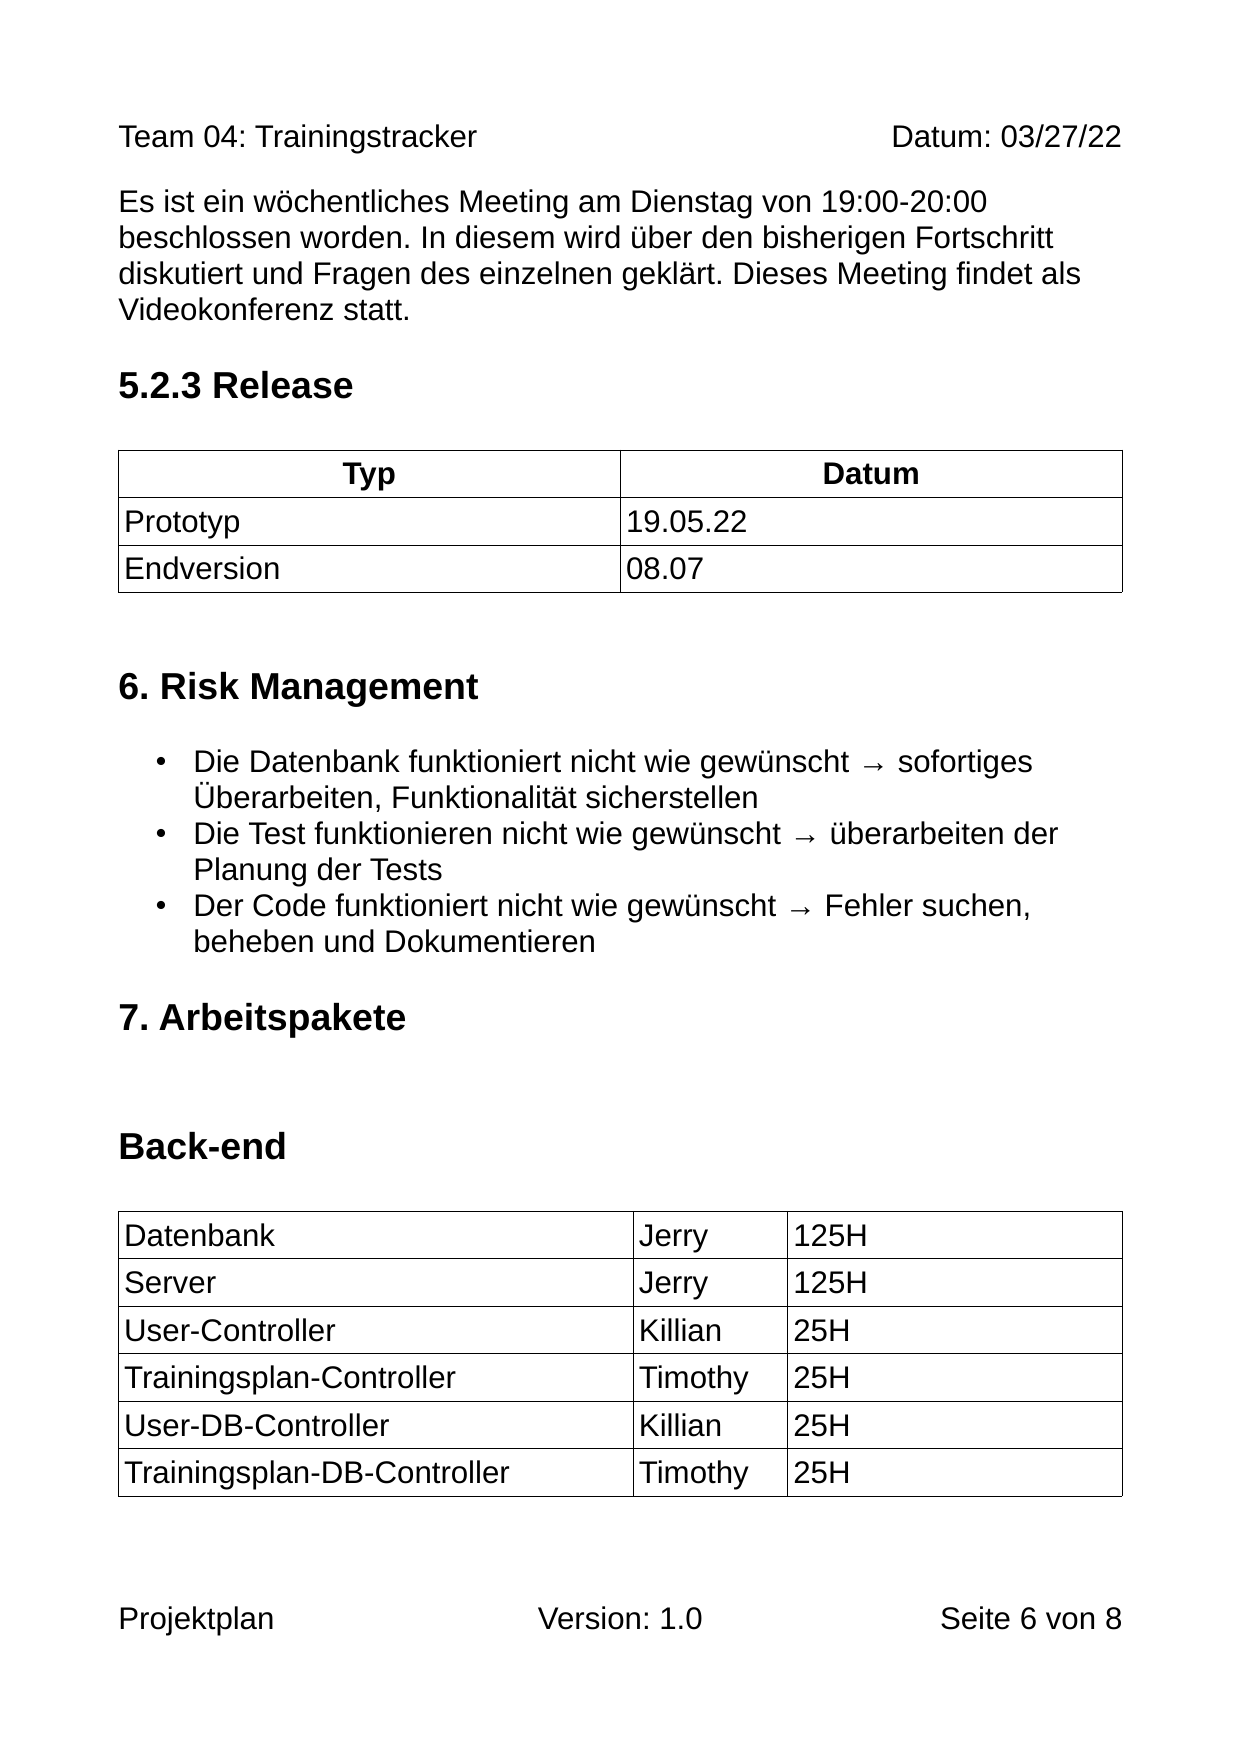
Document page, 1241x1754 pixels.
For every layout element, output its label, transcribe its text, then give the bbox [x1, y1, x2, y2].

table_cell Endversion [119, 546, 620, 592]
text 6. Risk Management [118, 664, 1122, 707]
table_cell 125H [788, 1259, 1122, 1306]
table_cell 08.07 [621, 546, 1122, 592]
table_cell 19.05.22 [621, 498, 1122, 544]
table_header Jerry [634, 1212, 787, 1258]
table_header Datenbank [119, 1212, 633, 1258]
table_cell Prototyp [119, 498, 620, 544]
list Die Test funktionieren nicht wie gewünscht → überarbeiten der Planung der Tests [156, 815, 1122, 887]
table_cell Timothy [634, 1354, 787, 1401]
table_cell Killian [634, 1307, 787, 1353]
text Es ist ein wöchentliches Meeting am Dienstag von 19:00-20:00 beschlossen worden. In diesem wird über den bisherigen Fortschritt diskutiert und Fragen des einzelnen geklärt. Dieses Meeting findet als Videokonferenz statt. [118, 183, 1122, 327]
text Back-end [118, 1124, 1122, 1168]
table_cell Timothy [634, 1449, 787, 1496]
table_cell User-Controller [119, 1307, 633, 1353]
table_cell 25H [788, 1307, 1122, 1353]
table_cell Server [119, 1259, 633, 1306]
table_cell Trainingsplan-DB-Controller [119, 1449, 633, 1496]
table_cell User-DB-Controller [119, 1402, 633, 1448]
list Die Datenbank funktioniert nicht wie gewünscht → sofortiges Überarbeiten, Funktionalität sicherstellen [156, 743, 1122, 815]
table_cell Killian [634, 1402, 787, 1448]
table_header Datum [621, 451, 1122, 497]
table_cell Jerry [634, 1259, 787, 1306]
table_cell 25H [788, 1449, 1122, 1496]
table_cell 25H [788, 1354, 1122, 1401]
table_cell 25H [788, 1402, 1122, 1448]
table_header Typ [119, 451, 620, 497]
list Der Code funktioniert nicht wie gewünscht → Fehler suchen, beheben und Dokumentieren [156, 887, 1122, 995]
text 7. Arbeitspakete [118, 995, 1122, 1038]
table_cell Trainingsplan-Controller [119, 1354, 633, 1401]
text 5.2.3 Release [118, 363, 1122, 406]
table_header 125H [788, 1212, 1122, 1258]
